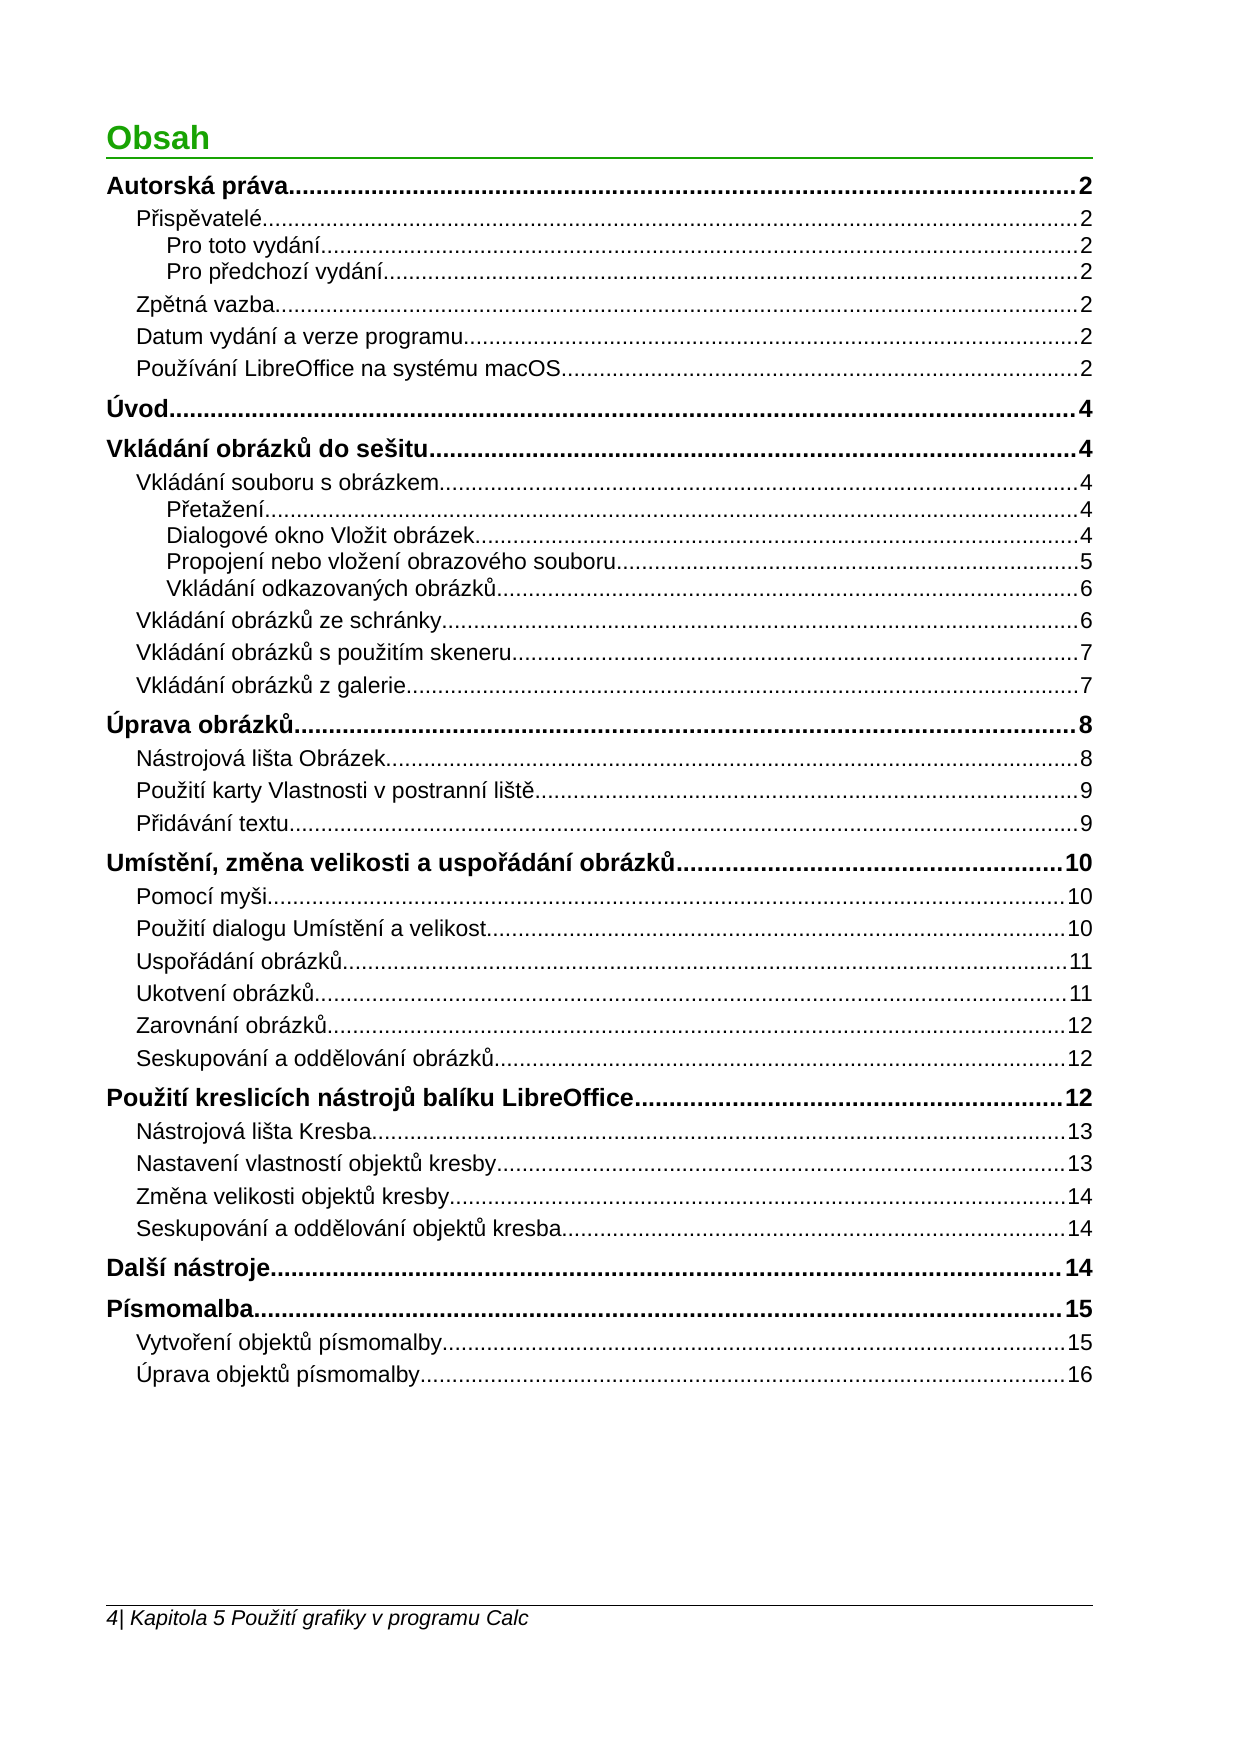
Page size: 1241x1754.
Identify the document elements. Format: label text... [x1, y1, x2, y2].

text Zarovnání obrázků 12 [136, 1012, 1093, 1039]
text Přetažení 4 [166, 496, 1093, 522]
text Pomocí myši 10 [136, 883, 1093, 909]
subtitle Obsah [106, 118, 1093, 157]
text Propojení nebo vložení obrazového souboru 5 [166, 548, 1093, 574]
text Další nástroje 14 [106, 1253, 1093, 1282]
text Vkládání obrázků do sešitu 4 [106, 434, 1093, 463]
text Úprava obrázků 8 [106, 710, 1093, 739]
text Písmomalba 15 [106, 1294, 1093, 1323]
text Umístění, změna velikosti a uspořádání obrázků 10 [106, 848, 1093, 877]
text Používání LibreOffice na systému macOS 2 [136, 355, 1093, 382]
text Vkládání obrázků z galerie 7 [136, 672, 1093, 698]
text Pro toto vydání 2 [166, 232, 1093, 258]
text Přidávání textu 9 [136, 810, 1093, 836]
text Ukotvení obrázků 11 [136, 980, 1093, 1006]
text Pro předchozí vydání 2 [166, 258, 1093, 284]
text Použití dialogu Umístění a velikost 10 [136, 915, 1093, 942]
text Úvod 4 [106, 394, 1093, 422]
text Nástrojová lišta Obrázek 8 [136, 745, 1093, 771]
text Dialogové okno Vložit obrázek 4 [166, 522, 1093, 548]
text Změna velikosti objektů kresby 14 [136, 1183, 1093, 1209]
text Datum vydání a verze programu 2 [136, 323, 1093, 349]
text Úprava objektů písmomalby 16 [136, 1361, 1093, 1388]
text Seskupování a oddělování obrázků 12 [136, 1045, 1093, 1071]
text Seskupování a oddělování objektů kresba 14 [136, 1215, 1093, 1241]
text Vkládání obrázků s použitím skeneru 7 [136, 639, 1093, 666]
text Vkládání souboru s obrázkem 4 [136, 469, 1093, 496]
text Použití kreslicích nástrojů balíku LibreOffice 12 [106, 1083, 1093, 1112]
text Vkládání odkazovaných obrázků 6 [166, 574, 1093, 601]
text Uspořádání obrázků 11 [136, 948, 1093, 974]
text Autorská práva 2 [106, 171, 1093, 199]
text Použití karty Vlastnosti v postranní liště 9 [136, 777, 1093, 804]
text Vkládání obrázků ze schránky 6 [136, 607, 1093, 633]
text Nastavení vlastností objektů kresby 13 [136, 1150, 1093, 1177]
text Vytvoření objektů písmomalby 15 [136, 1329, 1093, 1355]
text Nástrojová lišta Kresba 13 [136, 1118, 1093, 1144]
text Zpětná vazba 2 [136, 291, 1093, 317]
text Přispěvatelé 2 [136, 205, 1093, 232]
